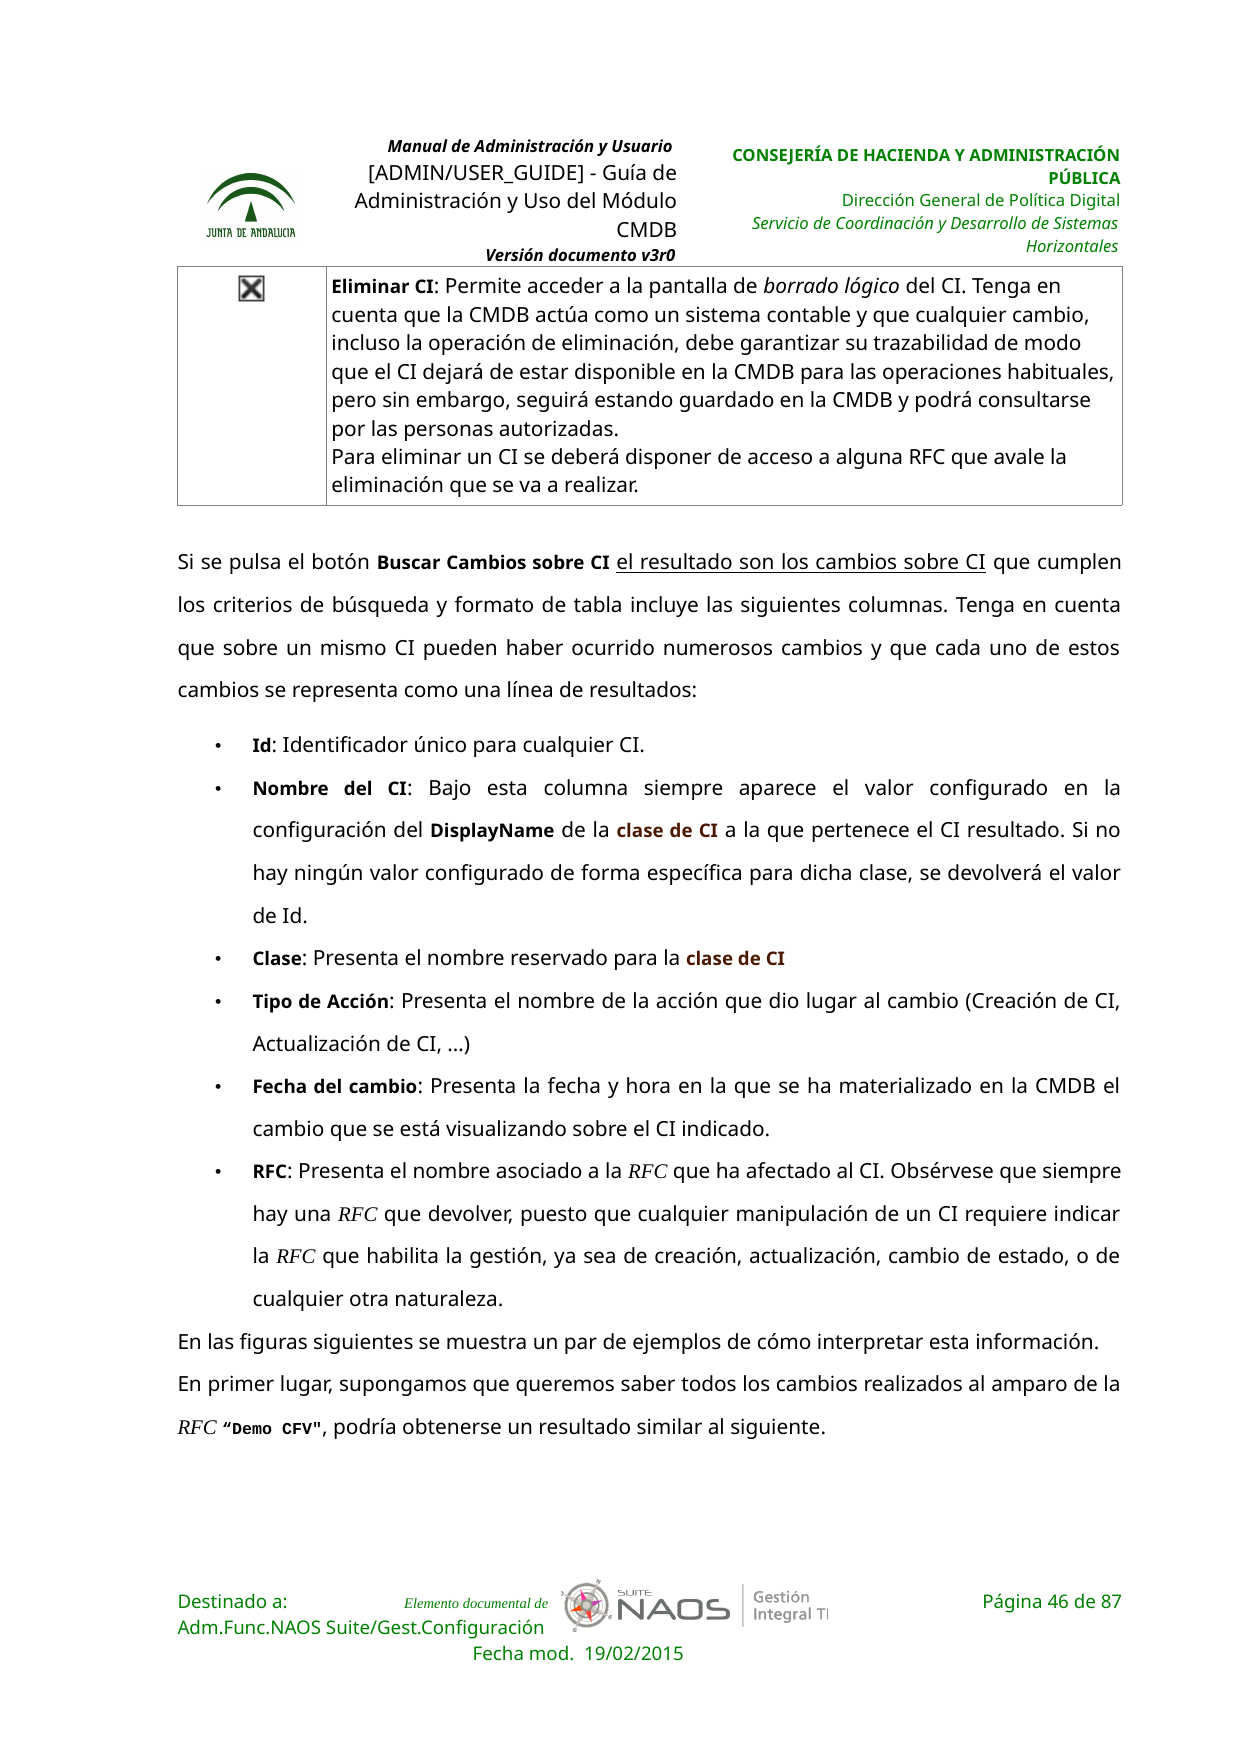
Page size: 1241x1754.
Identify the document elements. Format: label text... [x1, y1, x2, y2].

list Tipo de Acción: Presenta el nombre de la acción que dio lugar al cambio (Creación de CI, Actualización de CI, …) [215, 986, 1122, 1057]
picture [560, 1579, 829, 1632]
picture [201, 173, 298, 241]
table_cell [178, 267, 326, 505]
list Id: Identificador único para cualquier CI. [215, 730, 1122, 759]
table_cell Eliminar CI: Permite acceder a la pantalla de borrado lógico del CI. Tenga en cuenta que la CMDB actúa como un sistema contable y que cualquier cambio, incluso la operación de eliminación, debe garantizar su trazabilidad de modo que el CI dejará de estar disponible en la CMDB para las operaciones habituales, pero sin embargo, seguirá estando guardado en la CMDB y podrá consultarse por las personas autorizadas. Para eliminar un CI se deberá disponer de acceso a alguna RFC que avale la eliminación que se va a realizar. [327, 267, 1122, 505]
picture [234, 271, 268, 305]
list Fecha del cambio: Presenta la fecha y hora en la que se ha materializado en la CMDB el cambio que se está visualizando sobre el CI indicado. [215, 1071, 1122, 1142]
list Nombre del CI: Bajo esta columna siempre aparece el valor configurado en la configuración del DisplayName de la clase de CI a la que pertenece el CI resultado. Si no hay ningún valor configurado de forma específica para dicha clase, se devolverá el valor de Id. [215, 773, 1122, 929]
list En primer lugar, supongamos que queremos saber todos los cambios realizados al amparo de la RFC “Demo CFV", podría obtenerse un resultado similar al siguiente. [177, 1369, 1122, 1441]
text Si se pulsa el botón Buscar Cambios sobre CI el resultado son los cambios sobre CI que cumplen los criterios de búsqueda y formato de tabla incluye las siguientes columnas. Tenga en cuenta que sobre un mismo CI pueden haber ocurrido numerosos cambios y que cada uno de estos cambios se representa como una línea de resultados: [177, 547, 1122, 704]
list Clase: Presenta el nombre reservado para la clase de CI [215, 943, 1122, 972]
list RFC: Presenta el nombre asociado a la RFC que ha afectado al CI. Obsérvese que siempre hay una RFC que devolver, puesto que cualquier manipulación de un CI requiere indicar la RFC que habilita la gestión, ya sea de creación, actualización, cambio de estado, o de cualquier otra naturaleza. [215, 1156, 1122, 1313]
list En las figuras siguientes se muestra un par de ejemplos de cómo interpretar esta información. [177, 1327, 1122, 1355]
